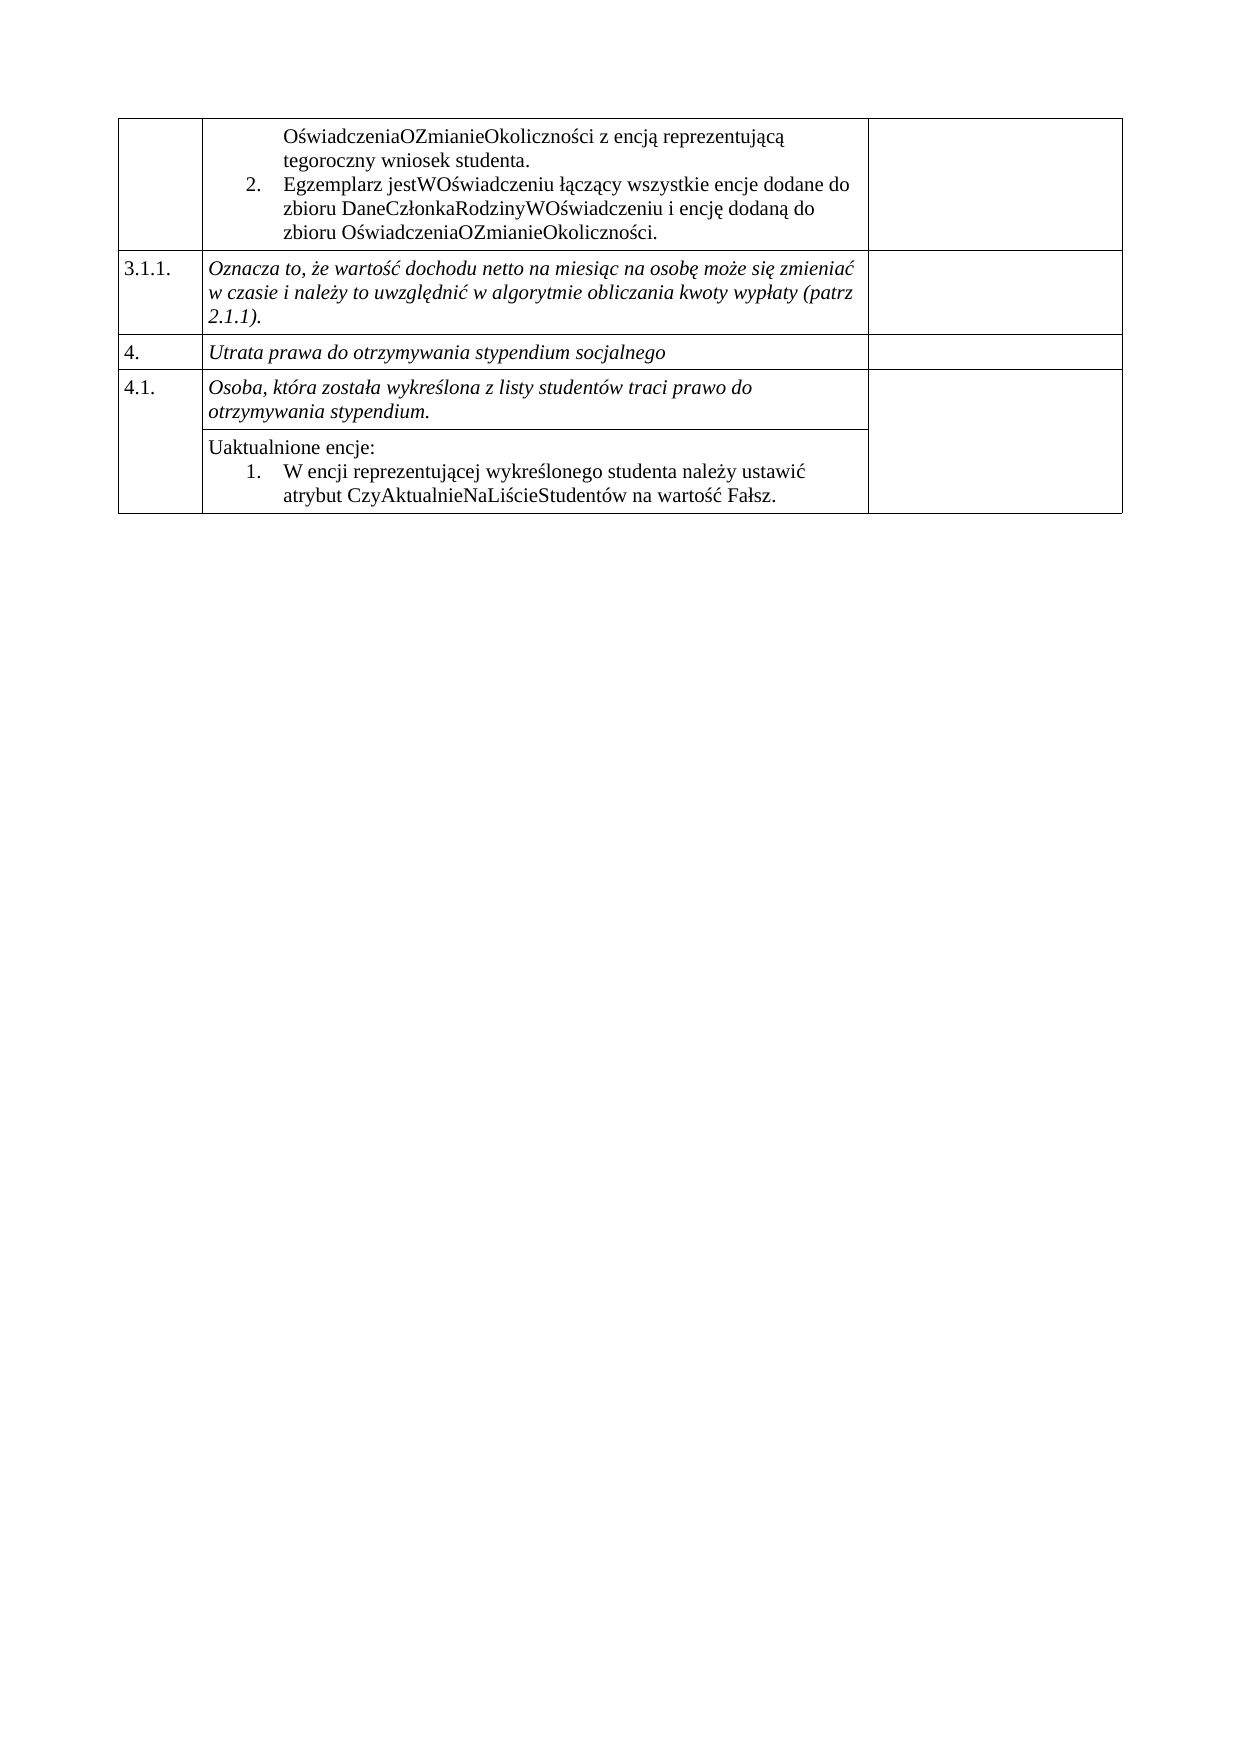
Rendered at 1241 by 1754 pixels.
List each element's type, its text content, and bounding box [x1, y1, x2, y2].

table_cell [869, 119, 1122, 250]
table_cell [869, 370, 1122, 513]
table_cell Dodane encje: Do zbioru OświadczeniaOZmianieOkoliczności należy dodać nową encję. Dane: numer oświadczenia, numer korygowanego wniosku, aktualna data. Do zbioru DaneCzłonkaRodziny należy dodać, dla każdego członka rodziny uwzględnionego w oświadczeniu, informacje o jego dochodach. Dane: ID (wygenerowany), PESEL członka rodziny, wartość NULL dla atrybutu NumerWniosku (nie dotyczy), numer powiązanego oświadczenia, imię członka rodziny, jego nazwisko, miesięczny dochód w momencie składania oświadczenia. Dodane egzemplarze związków: Egzemplarz korygujeWniosek łączący encję dodaną do zbioru OświadczeniaOZmianieOkoliczności z encją reprezentującą tegoroczny wniosek studenta. Egzemplarz jestWOświadczeniu łączący wszystkie encje dodane do zbioru DaneCzłonkaRodzinyWOświadczeniu i encję dodaną do zbioru OświadczeniaOZmianieOkoliczności. [203, 119, 868, 250]
table_cell Utrata prawa do otrzymywania stypendium socjalnego [203, 335, 868, 369]
table_cell [119, 119, 202, 250]
table_cell [869, 335, 1122, 369]
table_cell Oznacza to, że wartość dochodu netto na miesiąc na osobę może się zmieniać w czasie i należy to uwzględnić w algorytmie obliczania kwoty wypłaty (patrz 2.1.1). [203, 251, 868, 334]
table_cell 4.1. [119, 370, 202, 513]
table_cell 4. [119, 335, 202, 369]
table_cell Uaktualnione encje: W encji reprezentującej wykreślonego studenta należy ustawić atrybut CzyAktualnieNaLiścieStudentów na wartość Fałsz. [203, 430, 868, 513]
table_cell [869, 251, 1122, 334]
table_cell 3.1.1. [119, 251, 202, 334]
table_cell Osoba, która została wykreślona z listy studentów traci prawo do otrzymywania stypendium. [203, 370, 868, 429]
